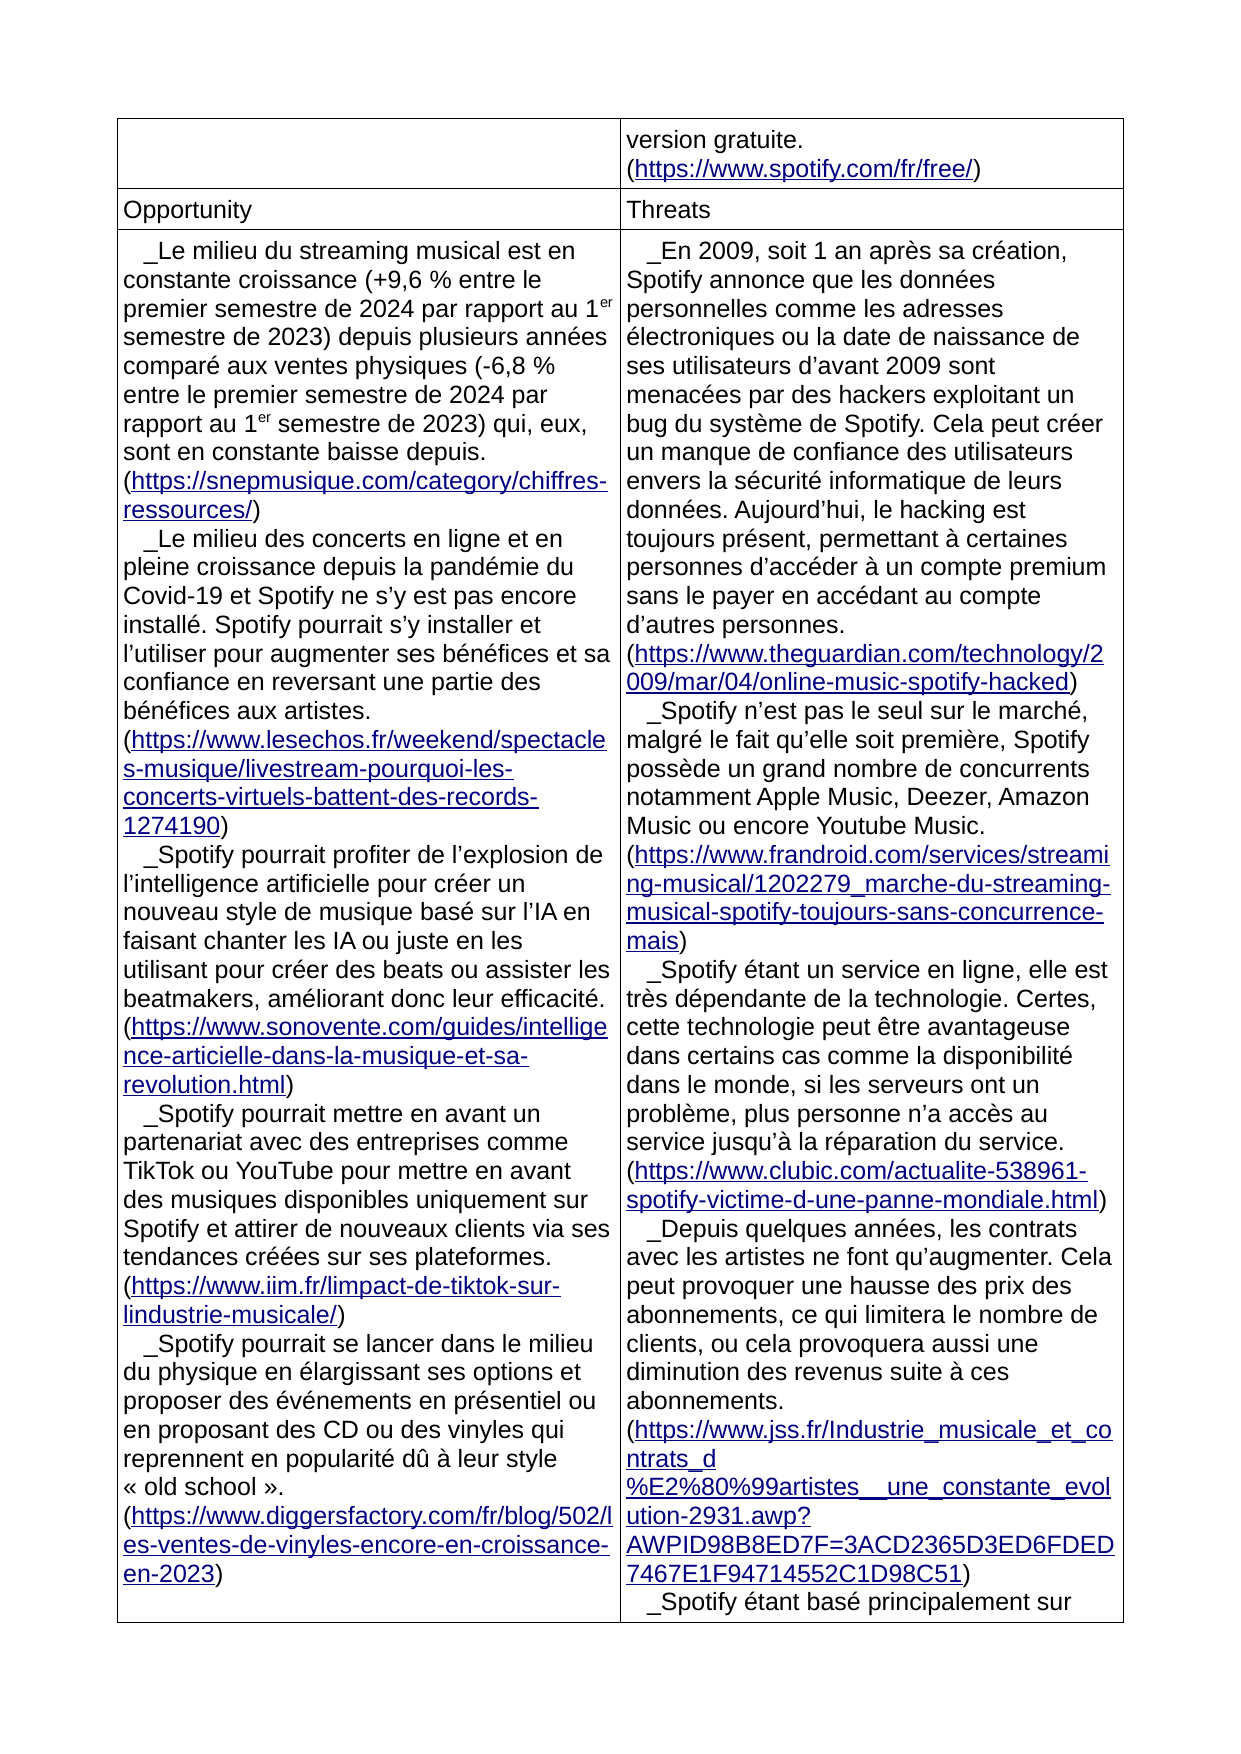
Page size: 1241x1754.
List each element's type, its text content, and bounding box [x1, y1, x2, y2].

table_cell [118, 119, 620, 188]
table_cell Opportunity [118, 189, 620, 229]
table_cell version gratuite. (https://www.spotify.com/fr/free/) [621, 119, 1123, 188]
table_cell Threats [621, 189, 1123, 229]
table_cell _En 2009, soit 1 an après sa création, Spotify annonce que les données personnelles comme les adresses électroniques ou la date de naissance de ses utilisateurs d’avant 2009 sont menacées par des hackers exploitant un bug du système de Spotify. Cela peut créer un manque de confiance des utilisateurs envers la sécurité informatique de leurs données. Aujourd’hui, le hacking est toujours présent, permettant à certaines personnes d’accéder à un compte premium sans le payer en accédant au compte d’autres personnes. (https://www.theguardian.com/technology/2009/mar/04/online-music-spotify-hacked) _Spotify n’est pas le seul sur le marché, malgré le fait qu’elle soit première, Spotify possède un grand nombre de concurrents notamment Apple Music, Deezer, Amazon Music ou encore Youtube Music. (https://www.frandroid.com/services/streaming-musical/1202279_marche-du-streaming-musical-spotify-toujours-sans-concurrence-mais) _Spotify étant un service en ligne, elle est très dépendante de la technologie. Certes, cette technologie peut être avantageuse dans certains cas comme la disponibilité dans le monde, si les serveurs ont un problème, plus personne n’a accès au service jusqu’à la réparation du service. (https://www.clubic.com/actualite-538961-spotify-victime-d-une-panne-mondiale.html) _Depuis quelques années, les contrats avec les artistes ne font qu’augmenter. Cela peut provoquer une hausse des prix des abonnements, ce qui limitera le nombre de clients, ou cela provoquera aussi une diminution des revenus suite à ces abonnements. (https://www.jss.fr/Industrie_musicale_et_contrats_d%E2%80%99artistes__une_constante_evolution-2931.awp?AWPID98B8ED7F=3ACD2365D3ED6FDED7467E1F94714552C1D98C51) _Spotify étant basé principalement sur [621, 230, 1123, 1622]
table_cell _Le milieu du streaming musical est en constante croissance (+9,6 % entre le premier semestre de 2024 par rapport au 1er semestre de 2023) depuis plusieurs années comparé aux ventes physiques (-6,8 % entre le premier semestre de 2024 par rapport au 1er semestre de 2023) qui, eux, sont en constante baisse depuis. (https://snepmusique.com/category/chiffres-ressources/) _Le milieu des concerts en ligne et en pleine croissance depuis la pandémie du Covid-19 et Spotify ne s’y est pas encore installé. Spotify pourrait s’y installer et l’utiliser pour augmenter ses bénéfices et sa confiance en reversant une partie des bénéfices aux artistes. (https://www.lesechos.fr/weekend/spectacles-musique/livestream-pourquoi-les-concerts-virtuels-battent-des-records-1274190) _Spotify pourrait profiter de l’explosion de l’intelligence artificielle pour créer un nouveau style de musique basé sur l’IA en faisant chanter les IA ou juste en les utilisant pour créer des beats ou assister les beatmakers, améliorant donc leur efficacité. (https://www.sonovente.com/guides/intelligence-articielle-dans-la-musique-et-sa-revolution.html) _Spotify pourrait mettre en avant un partenariat avec des entreprises comme TikTok ou YouTube pour mettre en avant des musiques disponibles uniquement sur Spotify et attirer de nouveaux clients via ses tendances créées sur ses plateformes. (https://www.iim.fr/limpact-de-tiktok-sur-lindustrie-musicale/) _Spotify pourrait se lancer dans le milieu du physique en élargissant ses options et proposer des événements en présentiel ou en proposant des CD ou des vinyles qui reprennent en popularité dû à leur style « old school ». (https://www.diggersfactory.com/fr/blog/502/les-ventes-de-vinyles-encore-en-croissance-en-2023) [118, 230, 620, 1622]
